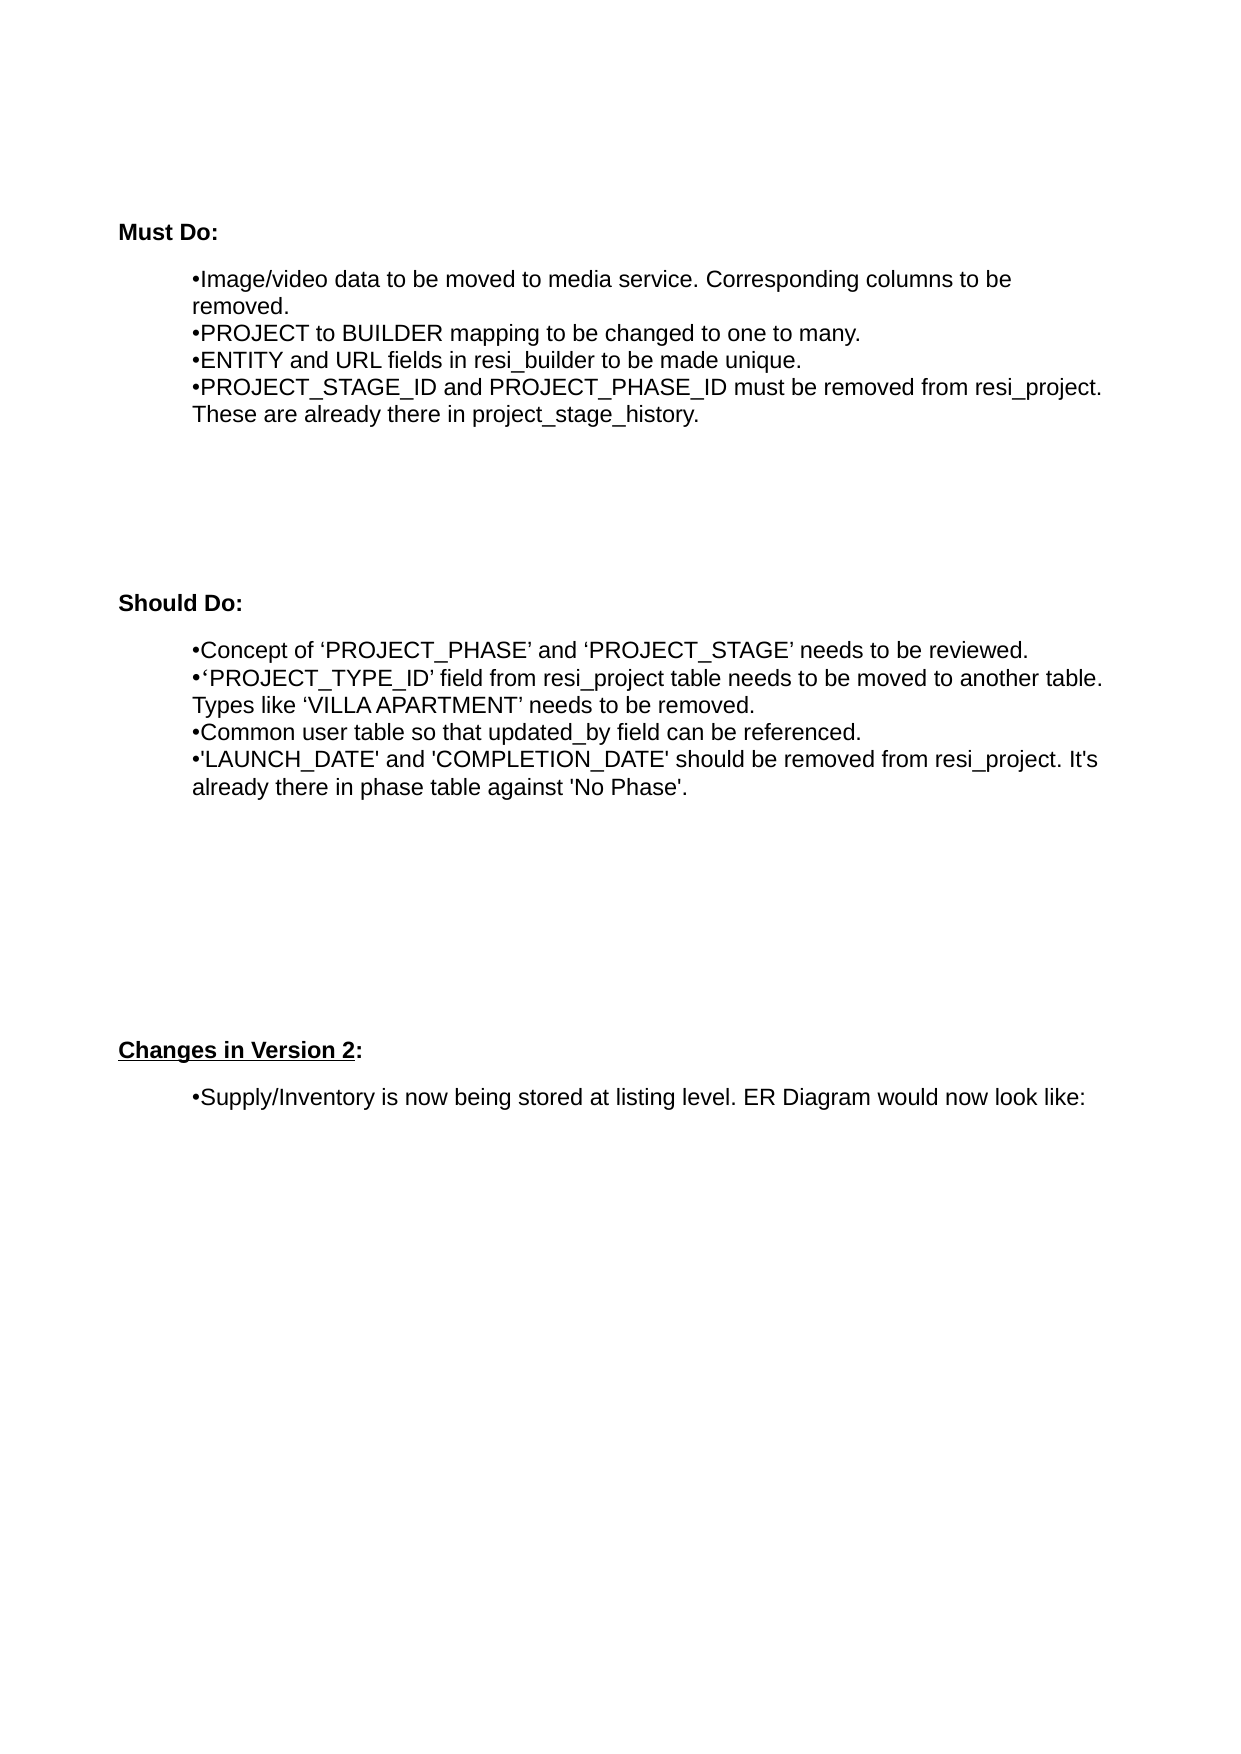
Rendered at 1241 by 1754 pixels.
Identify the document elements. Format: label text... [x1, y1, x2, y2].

list 'LAUNCH_DATE' and 'COMPLETION_DATE' should be removed from resi_project. It's already there in phase table against 'No Phase'. [118, 746, 1122, 800]
text Should Do: [118, 589, 1122, 616]
list Supply/Inventory is now being stored at listing level. ER Diagram would now look like: [118, 1083, 1122, 1110]
text Must Do: [118, 219, 1122, 246]
list ‘PROJECT_TYPE_ID’ field from resi_project table needs to be moved to another table. Types like ‘VILLA APARTMENT’ needs to be removed. [118, 663, 1122, 719]
text Changes in Version 2: [118, 1001, 1122, 1063]
list Image/video data to be moved to media service. Corresponding columns to be removed. [118, 266, 1122, 319]
list ENTITY and URL fields in resi_builder to be made unique. [118, 347, 1122, 374]
list Concept of ‘PROJECT_PHASE’ and ‘PROJECT_STAGE’ needs to be reviewed. [118, 636, 1122, 663]
list PROJECT_STAGE_ID and PROJECT_PHASE_ID must be removed from resi_project. These are already there in project_stage_history. [118, 374, 1122, 428]
list PROJECT to BUILDER mapping to be changed to one to many. [118, 319, 1122, 347]
list Common user table so that updated_by field can be referenced. [118, 719, 1122, 746]
